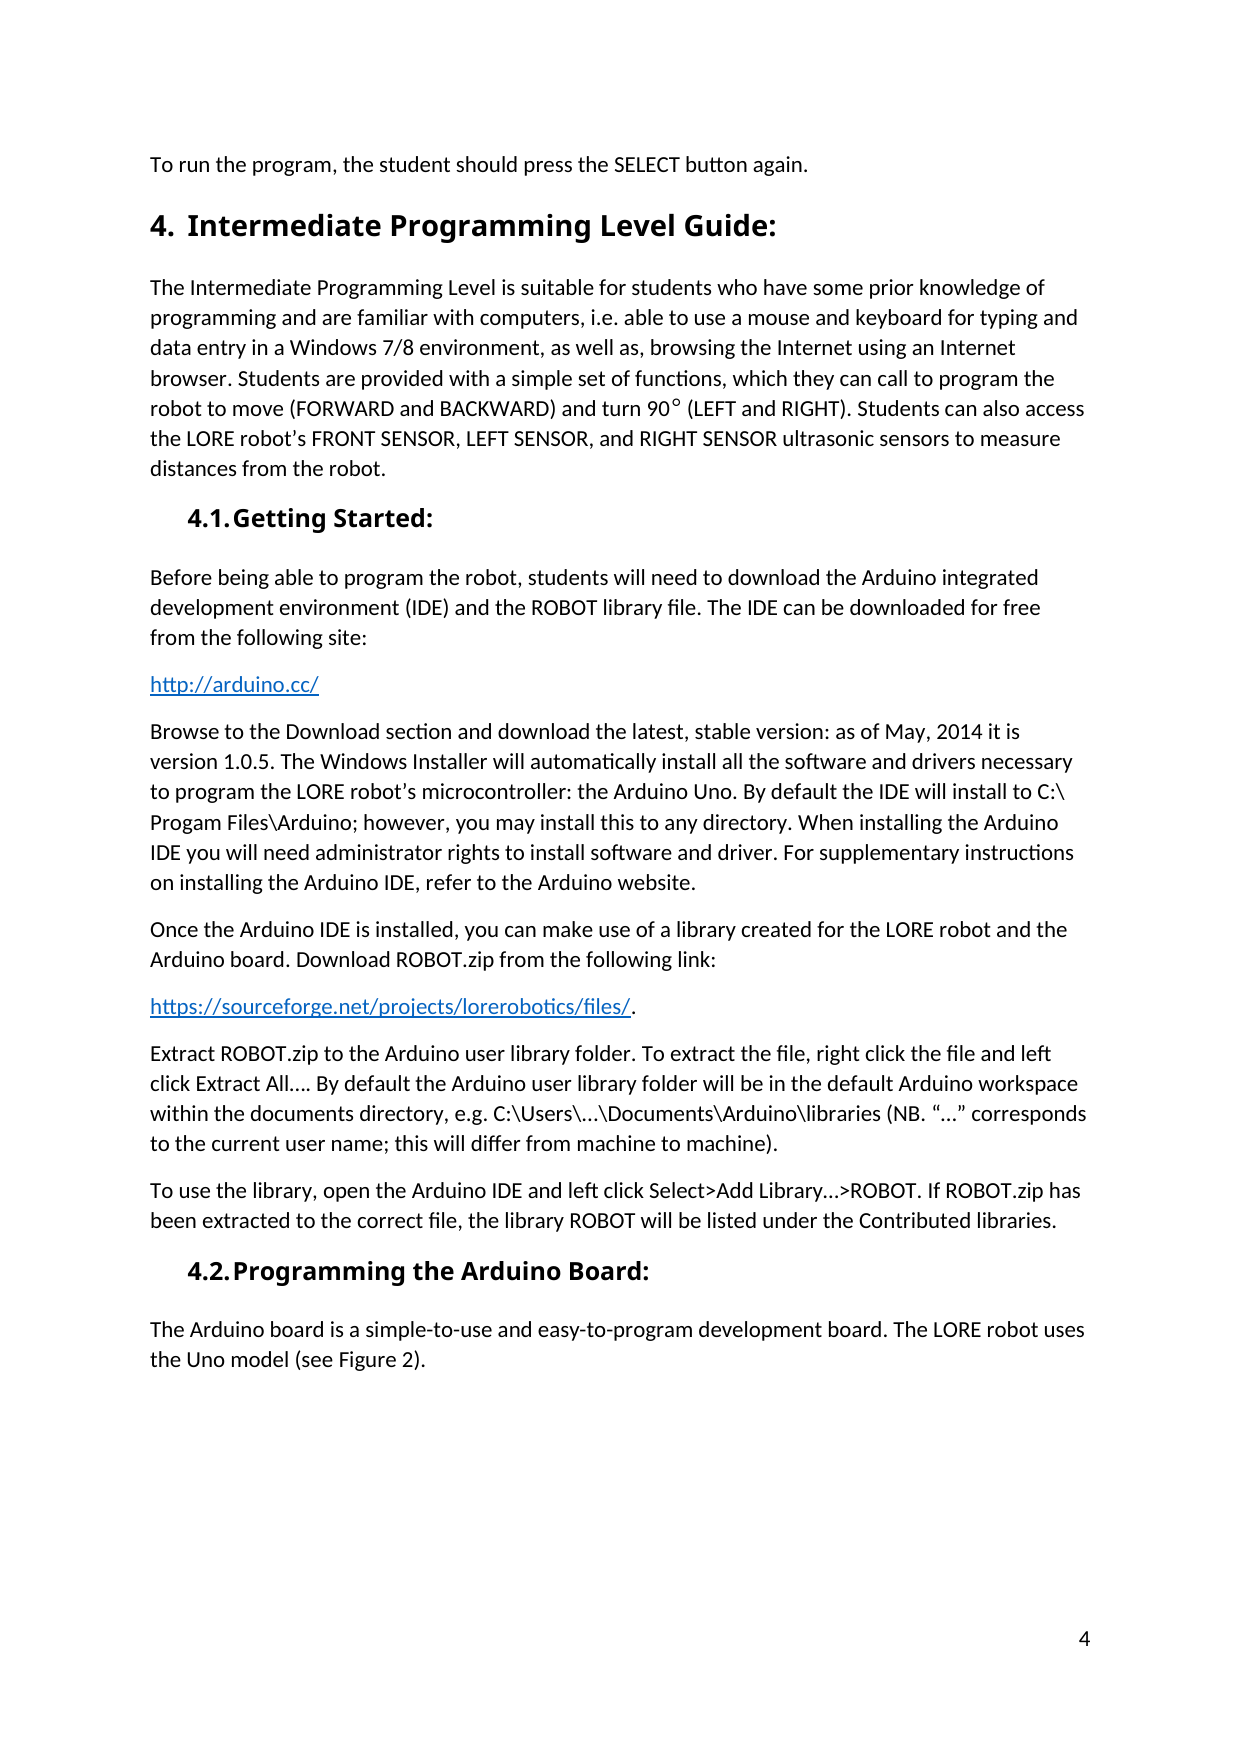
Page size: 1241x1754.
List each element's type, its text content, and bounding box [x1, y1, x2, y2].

text Once the Arduino IDE is installed, you can make use of a library created for the LORE robot and the Arduino board. Download ROBOT.zip from the following link: [150, 915, 1090, 973]
text Browse to the Download section and download the latest, stable version: as of May, 2014 it is version 1.0.5. The Windows Installer will automatically install all the software and drivers necessary to program the LORE robot’s microcontroller: the Arduino Uno. By default the IDE will install to C:\Progam Files\Arduino; however, you may install this to any directory. When installing the Arduino IDE you will need administrator rights to install software and driver. For supplementary instructions on installing the Arduino IDE, refer to the Arduino website. [150, 717, 1090, 896]
text The Intermediate Programming Level is suitable for students who have some prior knowledge of programming and are familiar with computers, i.e. able to use a mouse and keyboard for typing and data entry in a Windows 7/8 environment, as well as, browsing the Internet using an Internet browser. Students are provided with a simple set of functions, which they can call to program the robot to move (FORWARD and BACKWARD) and turn 90 (LEFT and RIGHT). Students can also access the LORE robot’s FRONT SENSOR, LEFT SENSOR, and RIGHT SENSOR ultrasonic sensors to measure distances from the robot. [150, 273, 1090, 482]
text To use the library, open the Arduino IDE and left click Select>Add Library…>ROBOT. If ROBOT.zip has been extracted to the correct file, the library ROBOT will be listed under the Contributed libraries. [150, 1176, 1090, 1235]
text To run the program, the student should press the SELECT button again. [150, 150, 1090, 178]
text The Arduino board is a simple-to-use and easy-to-program development board. The LORE robot uses the Uno model (see Figure 2). [150, 1315, 1090, 1373]
text https://sourceforge.net/projects/lorerobotics/files/. [150, 992, 1090, 1020]
text Extract ROBOT.zip to the Arduino user library folder. To extract the file, right click the file and left click Extract All…. By default the Arduino user library folder will be in the default Arduino workspace within the documents directory, e.g. C:\Users\...\Documents\Arduino\libraries (NB. “…” corresponds to the current user name; this will differ from machine to machine). [150, 1039, 1090, 1158]
subtitle Intermediate Programming Level Guide: [150, 205, 1090, 245]
subtitle Programming the Arduino Board: [187, 1253, 1090, 1288]
subtitle Getting Started: [187, 501, 1090, 535]
text Before being able to program the robot, students will need to download the Arduino integrated development environment (IDE) and the ROBOT library file. The IDE can be downloaded for free from the following site: [150, 563, 1090, 651]
text http://arduino.cc/ [150, 670, 1090, 698]
